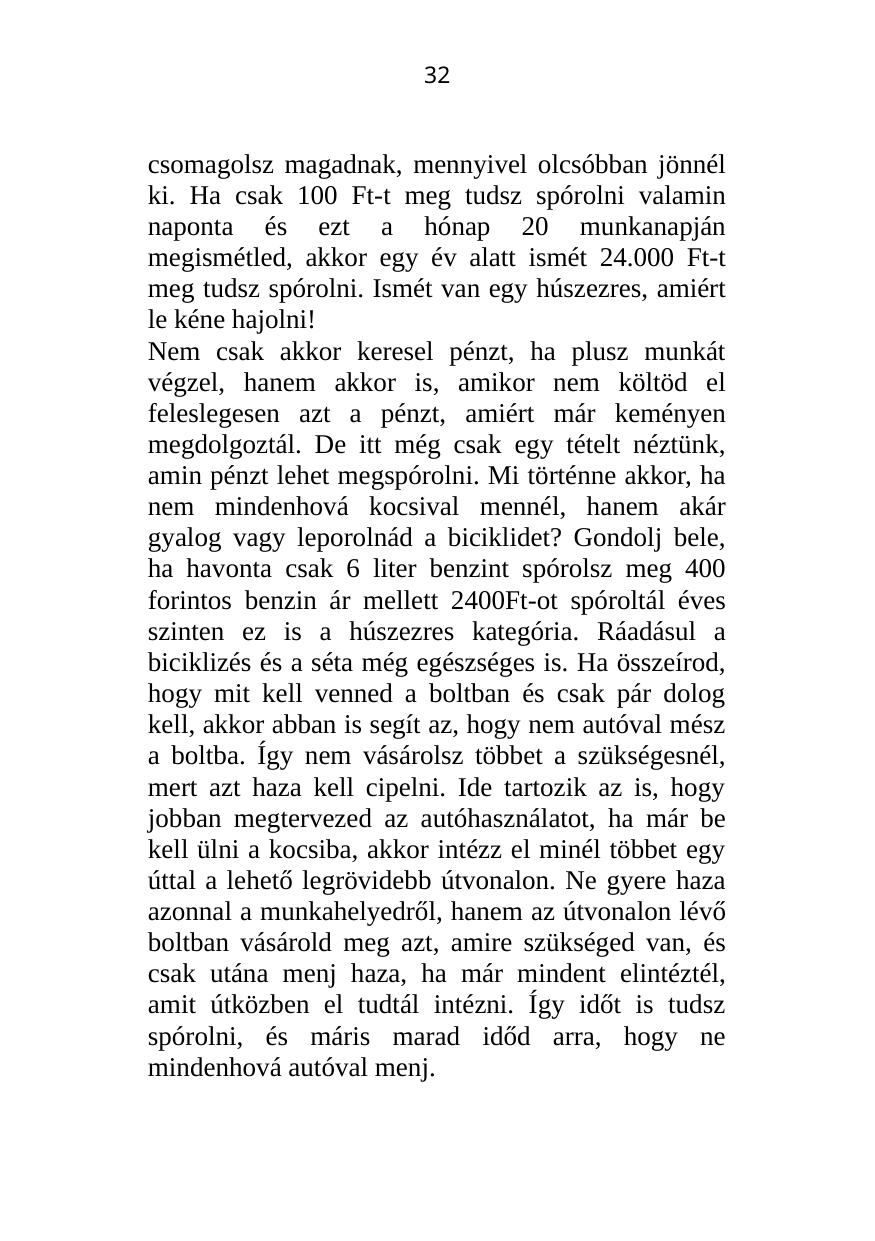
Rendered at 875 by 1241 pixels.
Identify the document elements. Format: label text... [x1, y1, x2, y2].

text csomagolsz magadnak, mennyivel olcsóbban jönnél ki. Ha csak 100 Ft-t meg tudsz spórolni valamin naponta és ezt a hónap 20 munkanapján megismétled, akkor egy év alatt ismét 24.000 Ft-t meg tudsz spórolni. Ismét van egy húszezres, amiért le kéne hajolni! [148, 148, 726, 334]
text Nem csak akkor keresel pénzt, ha plusz munkát végzel, hanem akkor is, amikor nem költöd el feleslegesen azt a pénzt, amiért már keményen megdolgoztál. De itt még csak egy tételt néztünk, amin pénzt lehet megspórolni. Mi történne akkor, ha nem mindenhová kocsival mennél, hanem akár gyalog vagy leporolnád a biciklidet? Gondolj bele, ha havonta csak 6 liter benzint spórolsz meg 400 forintos benzin ár mellett 2400Ft-ot spóroltál éves szinten ez is a húszezres kategória. Ráadásul a biciklizés és a séta még egészséges is. Ha összeírod, hogy mit kell venned a boltban és csak pár dolog kell, akkor abban is segít az, hogy nem autóval mész a boltba. Így nem vásárolsz többet a szükségesnél, mert azt haza kell cipelni. Ide tartozik az is, hogy jobban megtervezed az autóhasználatot, ha már be kell ülni a kocsiba, akkor intézz el minél többet egy úttal a lehető legrövidebb útvonalon. Ne gyere haza azonnal a munkahelyedről, hanem az útvonalon lévő boltban vásárold meg azt, amire szükséged van, és csak utána menj haza, ha már mindent elintéztél, amit útközben el tudtál intézni. Így időt is tudsz spórolni, és máris marad időd arra, hogy ne mindenhová autóval menj. [148, 334, 726, 1082]
